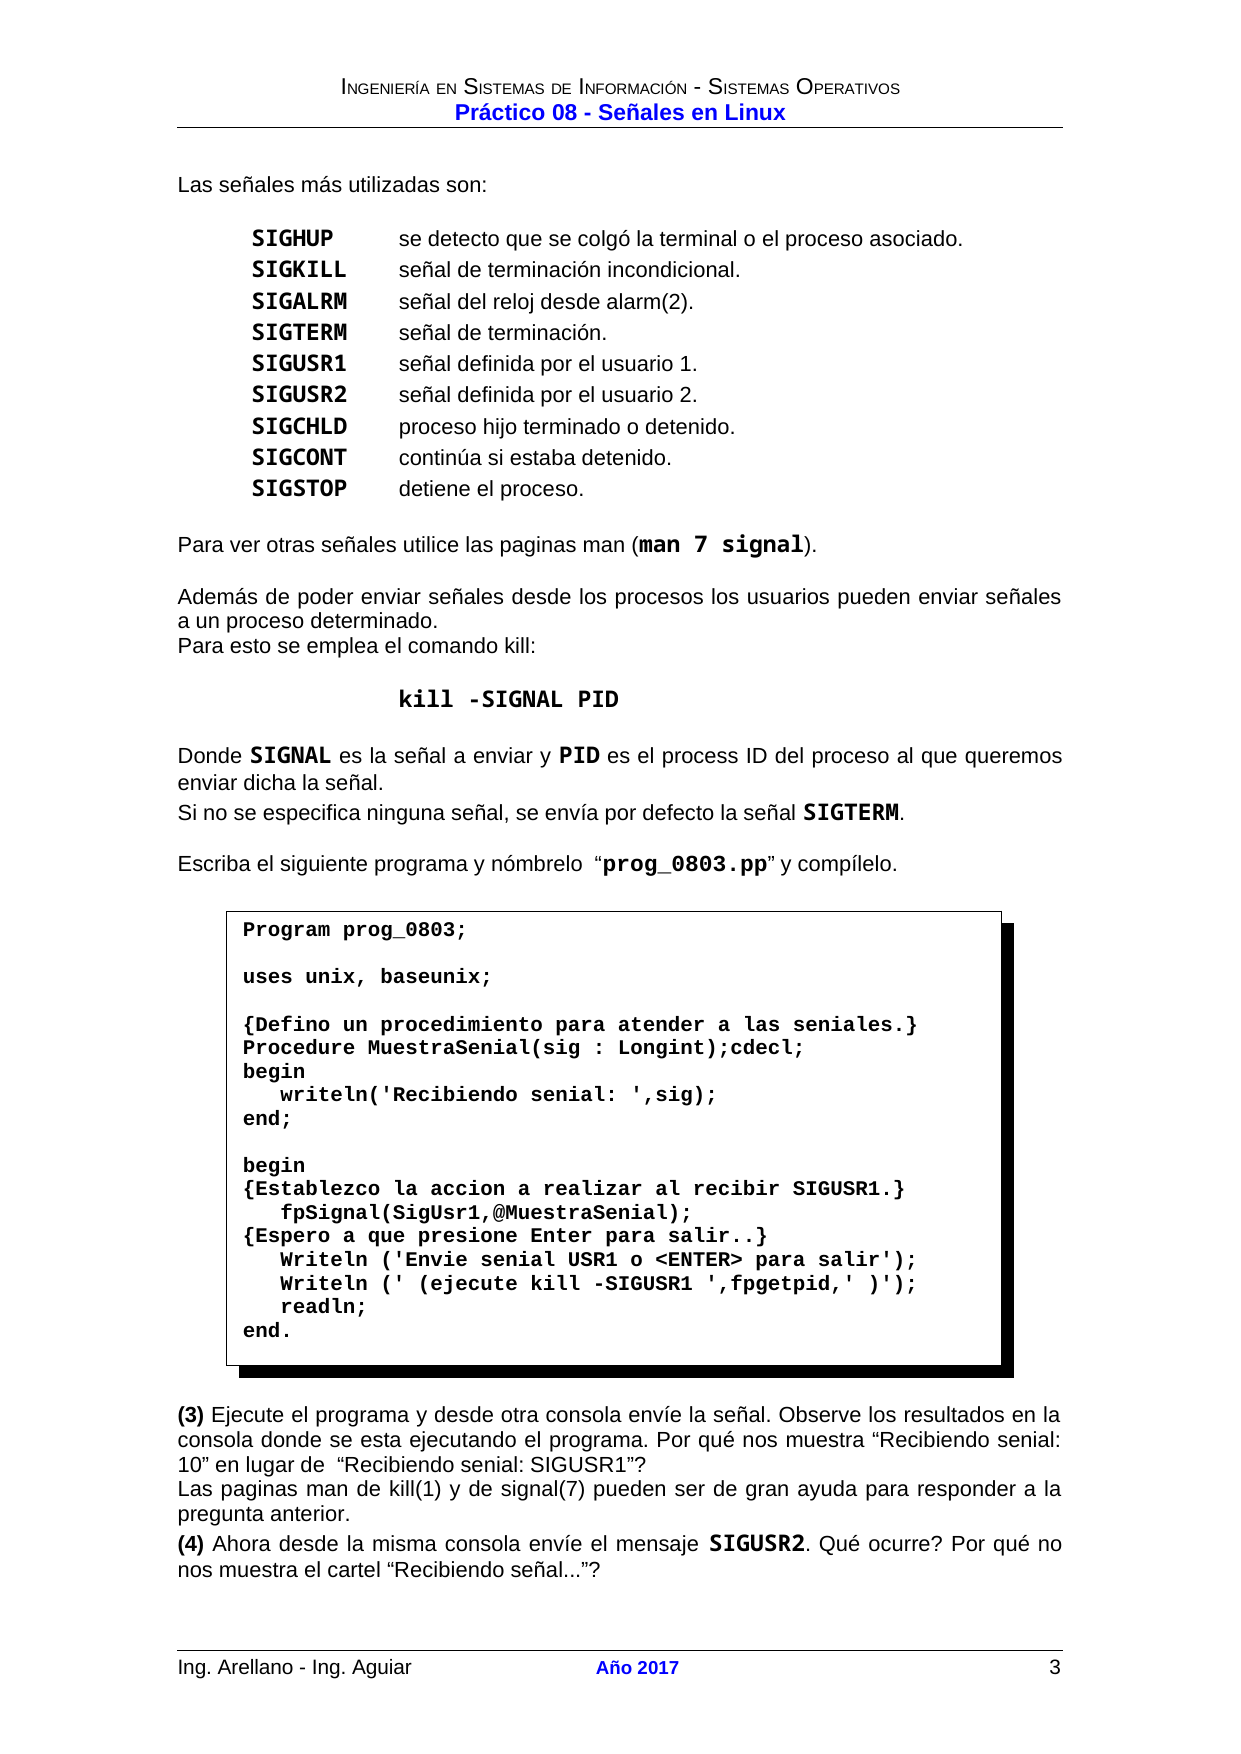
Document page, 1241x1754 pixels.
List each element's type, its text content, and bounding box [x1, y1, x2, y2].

text SIGHUP se detecto que se colgó la terminal o el proceso asociado. [177, 222, 1063, 253]
text Las señales más utilizadas son: [177, 172, 1063, 197]
text SIGTERM señal de terminación. [177, 316, 1063, 347]
text SIGALRM señal del reloj desde alarm(2). [177, 284, 1063, 316]
text SIGUSR1 señal definida por el usuario 1. [177, 347, 1063, 378]
text (3) Ejecute el programa y desde otra consola envíe la señal. Observe los resultados en la consola donde se esta ejecutando el programa. Por qué nos muestra “Recibiendo senial: 10” en lugar de “Recibiendo senial: SIGUSR1”? [177, 1402, 1063, 1477]
text SIGCONT continúa si estaba detenido. [177, 441, 1063, 472]
text Escriba el siguiente programa y nómbrelo “prog_0803.pp” y compílelo. [177, 851, 1063, 878]
text Para esto se emplea el comando kill: [177, 634, 1063, 658]
text fpSignal(SigUsr1,@MuestraSenial); [243, 1202, 985, 1226]
text Procedure MuestraSenial(sig : Longint);cdecl; [243, 1037, 985, 1061]
text begin [243, 1061, 985, 1084]
text Para ver otras señales utilice las paginas man (man 7 signal). [177, 528, 1063, 559]
text Donde SIGNAL es la señal a enviar y PID es el process ID del proceso al que queremos enviar dicha la señal. [177, 739, 1063, 795]
text SIGUSR2 señal definida por el usuario 2. [177, 378, 1063, 409]
text Además de poder enviar señales desde los procesos los usuarios pueden enviar señales a un proceso determinado. [177, 584, 1063, 634]
text Writeln ('Envie senial USR1 o <ENTER> para salir'); [243, 1249, 985, 1273]
text begin [243, 1155, 985, 1178]
text end. [243, 1320, 985, 1343]
text SIGCHLD proceso hijo terminado o detenido. [177, 409, 1063, 441]
text uses unix, baseunix; [243, 967, 985, 990]
text kill -SIGNAL PID [177, 683, 1063, 714]
text (4) Ahora desde la misma consola envíe el mensaje SIGUSR2. Qué ocurre? Por qué no nos muestra el cartel “Recibiendo señal...”? [177, 1526, 1063, 1582]
text {Establezco la accion a realizar al recibir SIGUSR1.} [243, 1178, 985, 1202]
text Writeln (' (ejecute kill -SIGUSR1 ',fpgetpid,' )'); [243, 1273, 985, 1296]
text {Espero a que presione Enter para salir..} [243, 1226, 985, 1249]
text Si no se especifica ninguna señal, se envía por defecto la señal SIGTERM. [177, 795, 1063, 827]
text {Defino un procedimiento para atender a las seniales.} [243, 1014, 985, 1037]
text writeln('Recibiendo senial: ',sig); [243, 1084, 985, 1108]
text end; [243, 1108, 985, 1131]
text SIGKILL señal de terminación incondicional. [177, 253, 1063, 284]
text Las paginas man de kill(1) y de signal(7) pueden ser de gran ayuda para responder a la pregunta anterior. [177, 1477, 1063, 1526]
text Program prog_0803; [243, 919, 985, 943]
text SIGSTOP detiene el proceso. [177, 472, 1063, 503]
text readln; [243, 1296, 985, 1320]
